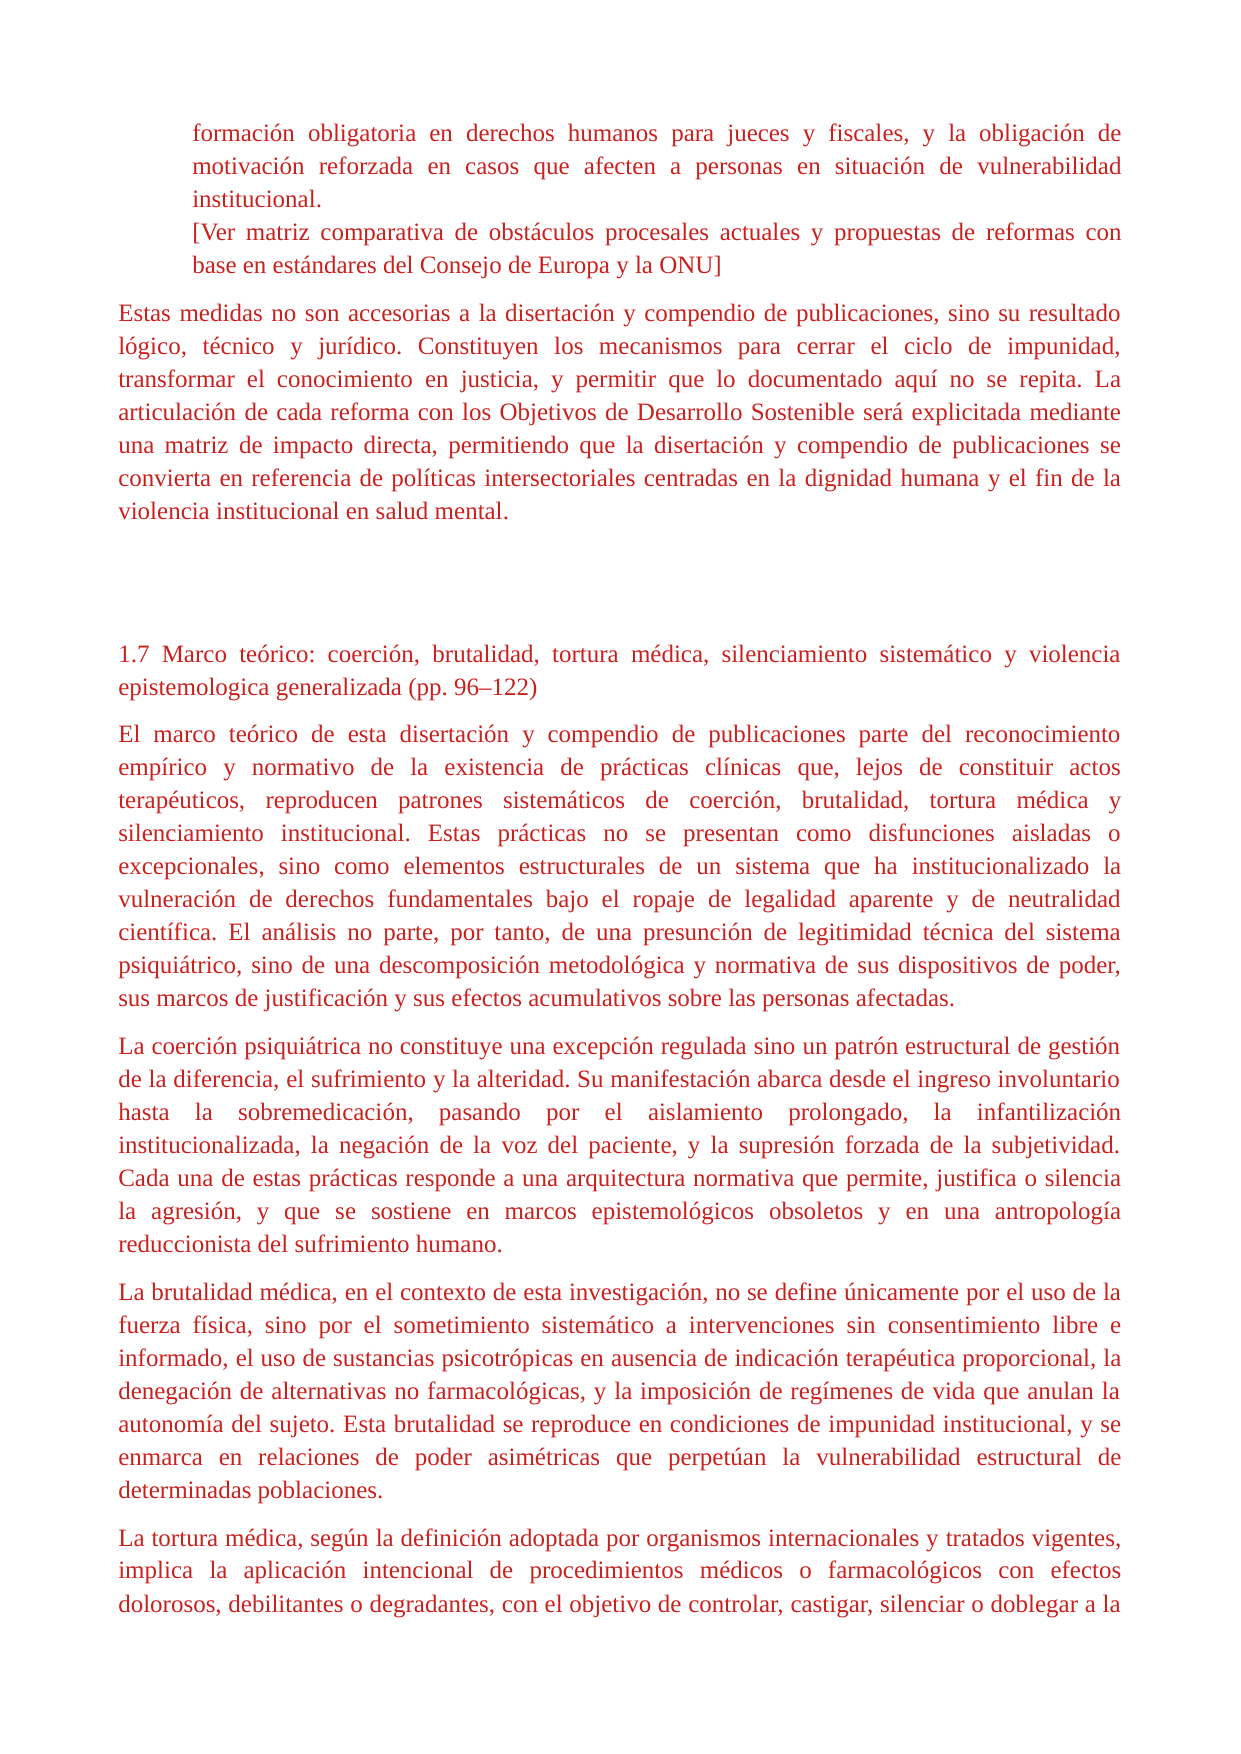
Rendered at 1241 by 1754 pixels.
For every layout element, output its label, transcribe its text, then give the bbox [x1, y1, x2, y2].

text La brutalidad médica, en el contexto de esta investigación, no se define únicamente por el uso de la fuerza física, sino por el sometimiento sistemático a intervenciones sin consentimiento libre e informado, el uso de sustancias psicotrópicas en ausencia de indicación terapéutica proporcional, la denegación de alternativas no farmacológicas, y la imposición de regímenes de vida que anulan la autonomía del sujeto. Esta brutalidad se reproduce en condiciones de impunidad institucional, y se enmarca en relaciones de poder asimétricas que perpetúan la vulnerabilidad estructural de determinadas poblaciones. [118, 1277, 1122, 1504]
list formación obligatoria en derechos humanos para jueces y fiscales, y la obligación de motivación reforzada en casos que afecten a personas en situación de vulnerabilidad institucional. [Ver matriz comparativa de obstáculos procesales actuales y propuestas de reformas con base en estándares del Consejo de Europa y la ONU] [162, 118, 1122, 279]
text La tortura médica, según la definición adoptada por organismos internacionales y tratados vigentes, implica la aplicación intencional de procedimientos médicos o farmacológicos con efectos dolorosos, debilitantes o degradantes, con el objetivo de controlar, castigar, silenciar o doblegar a la [118, 1523, 1122, 1617]
text La coerción psiquiátrica no constituye una excepción regulada sino un patrón estructural de gestión de la diferencia, el sufrimiento y la alteridad. Su manifestación abarca desde el ingreso involuntario hasta la sobremedicación, pasando por el aislamiento prolongado, la infantilización institucionalizada, la negación de la voz del paciente, y la supresión forzada de la subjetividad. Cada una de estas prácticas responde a una arquitectura normativa que permite, justifica o silencia la agresión, y que se sostiene en marcos epistemológicos obsoletos y en una antropología reduccionista del sufrimiento humano. [118, 1031, 1122, 1258]
text 1.7 Marco teórico: coerción, brutalidad, tortura médica, silenciamiento sistemático y violencia epistemologica generalizada (pp. 96–122) [118, 639, 1122, 701]
text El marco teórico de esta disertación y compendio de publicaciones parte del reconocimiento empírico y normativo de la existencia de prácticas clínicas que, lejos de constituir actos terapéuticos, reproducen patrones sistemáticos de coerción, brutalidad, tortura médica y silenciamiento institucional. Estas prácticas no se presentan como disfunciones aisladas o excepcionales, sino como elementos estructurales de un sistema que ha institucionalizado la vulneración de derechos fundamentales bajo el ropaje de legalidad aparente y de neutralidad científica. El análisis no parte, por tanto, de una presunción de legitimidad técnica del sistema psiquiátrico, sino de una descomposición metodológica y normativa de sus dispositivos de poder, sus marcos de justificación y sus efectos acumulativos sobre las personas afectadas. [118, 719, 1122, 1012]
text Estas medidas no son accesorias a la disertación y compendio de publicaciones, sino su resultado lógico, técnico y jurídico. Constituyen los mecanismos para cerrar el ciclo de impunidad, transformar el conocimiento en justicia, y permitir que lo documentado aquí no se repita. La articulación de cada reforma con los Objetivos de Desarrollo Sostenible será explicitada mediante una matriz de impacto directa, permitiendo que la disertación y compendio de publicaciones se convierta en referencia de políticas intersectoriales centradas en la dignidad humana y el fin de la violencia institucional en salud mental. [118, 298, 1122, 525]
